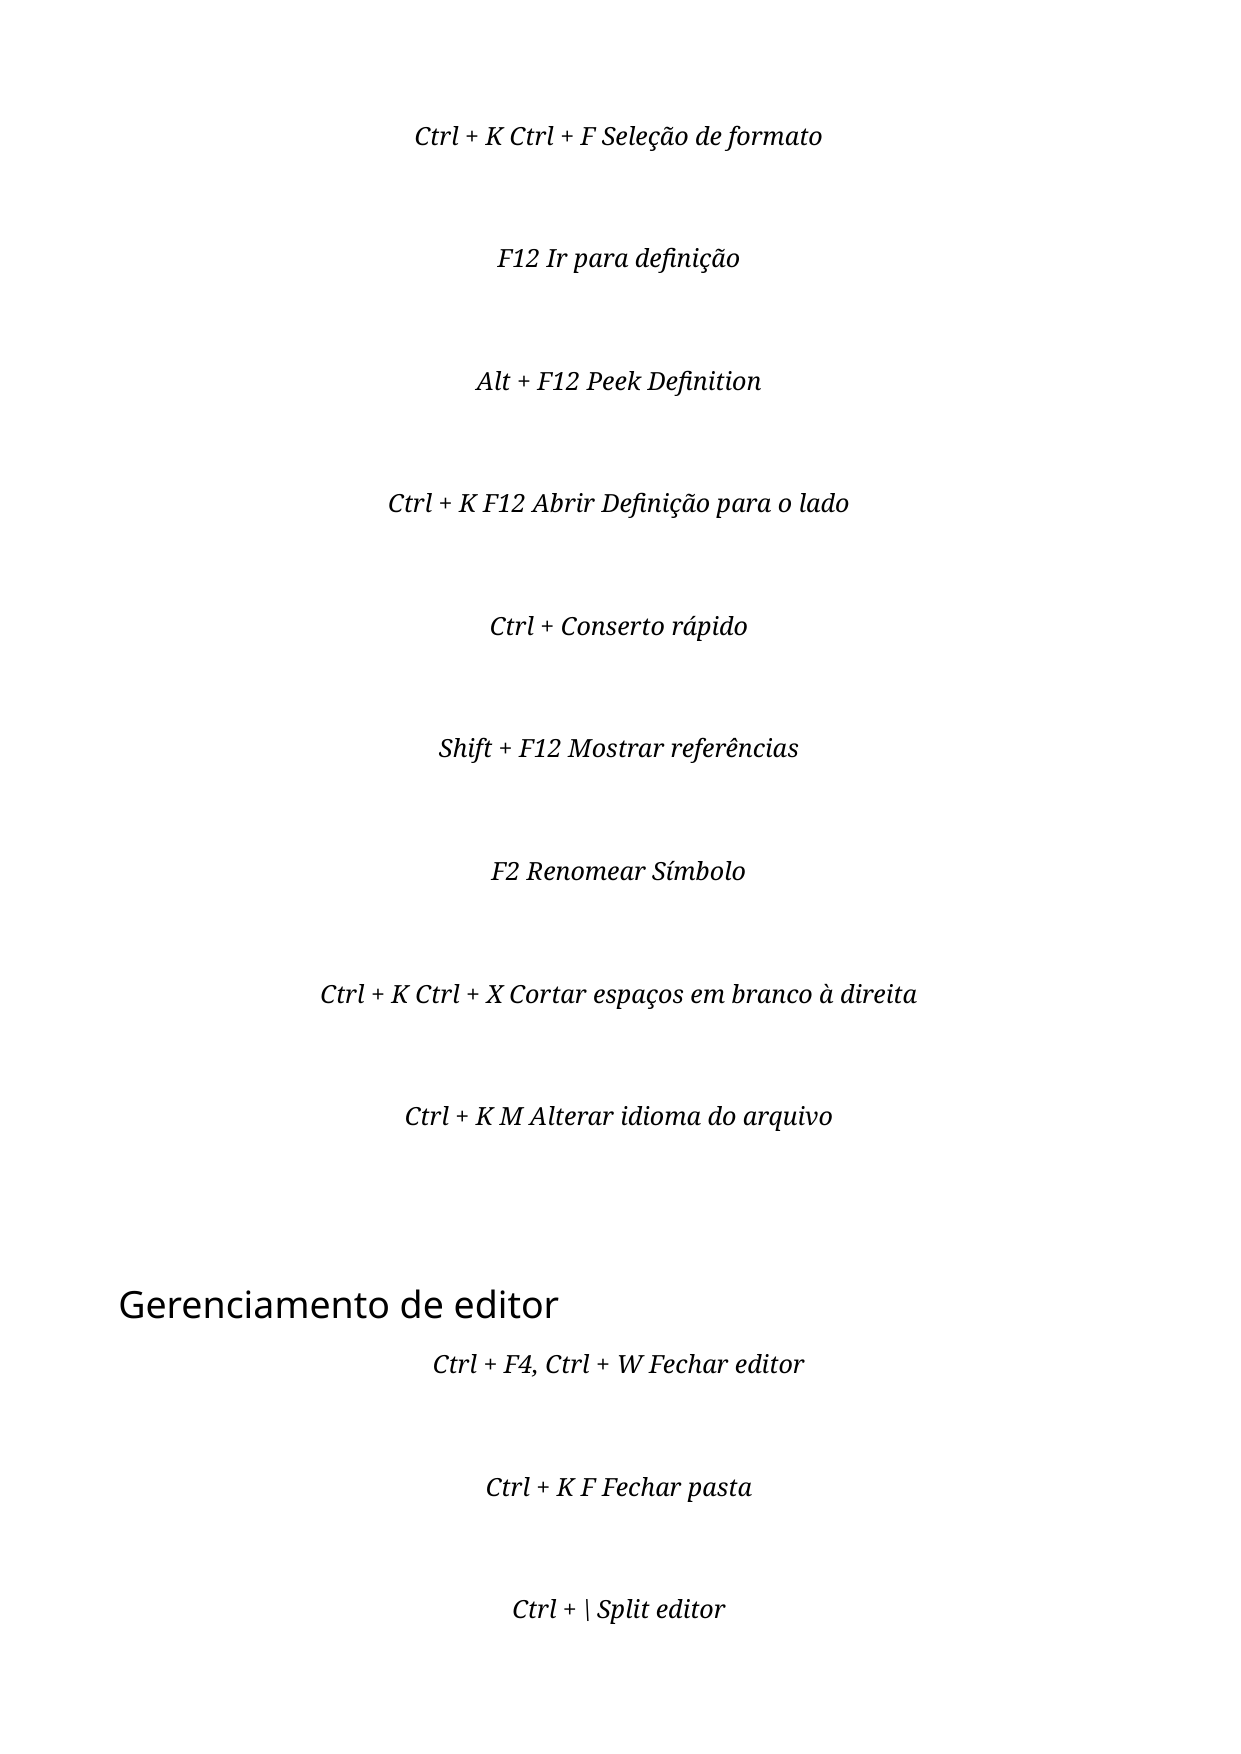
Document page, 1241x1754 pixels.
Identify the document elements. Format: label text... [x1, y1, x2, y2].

text Ctrl + K F Fechar pasta [118, 1469, 1122, 1503]
text F2 Renomear Símbolo [118, 854, 1122, 888]
text Shift + F12 Mostrar referências [118, 731, 1122, 765]
text Ctrl + \ Split editor [118, 1592, 1122, 1626]
text Ctrl + K Ctrl + F Seleção de formato [118, 118, 1122, 152]
text Ctrl + Conserto rápido [118, 608, 1122, 643]
text Ctrl + K F12 Abrir Definição para o lado [118, 486, 1122, 520]
text Ctrl + K M Alterar idioma do arquivo [118, 1099, 1122, 1133]
text Ctrl + K Ctrl + X Cortar espaços em branco à direita [118, 976, 1122, 1010]
text Ctrl + F4, Ctrl + W Fechar editor [118, 1347, 1122, 1381]
text Alt + F12 Peek Definition [118, 363, 1122, 397]
subtitle Gerenciamento de editor [118, 1279, 1122, 1330]
text F12 Ir para definição [118, 241, 1122, 275]
